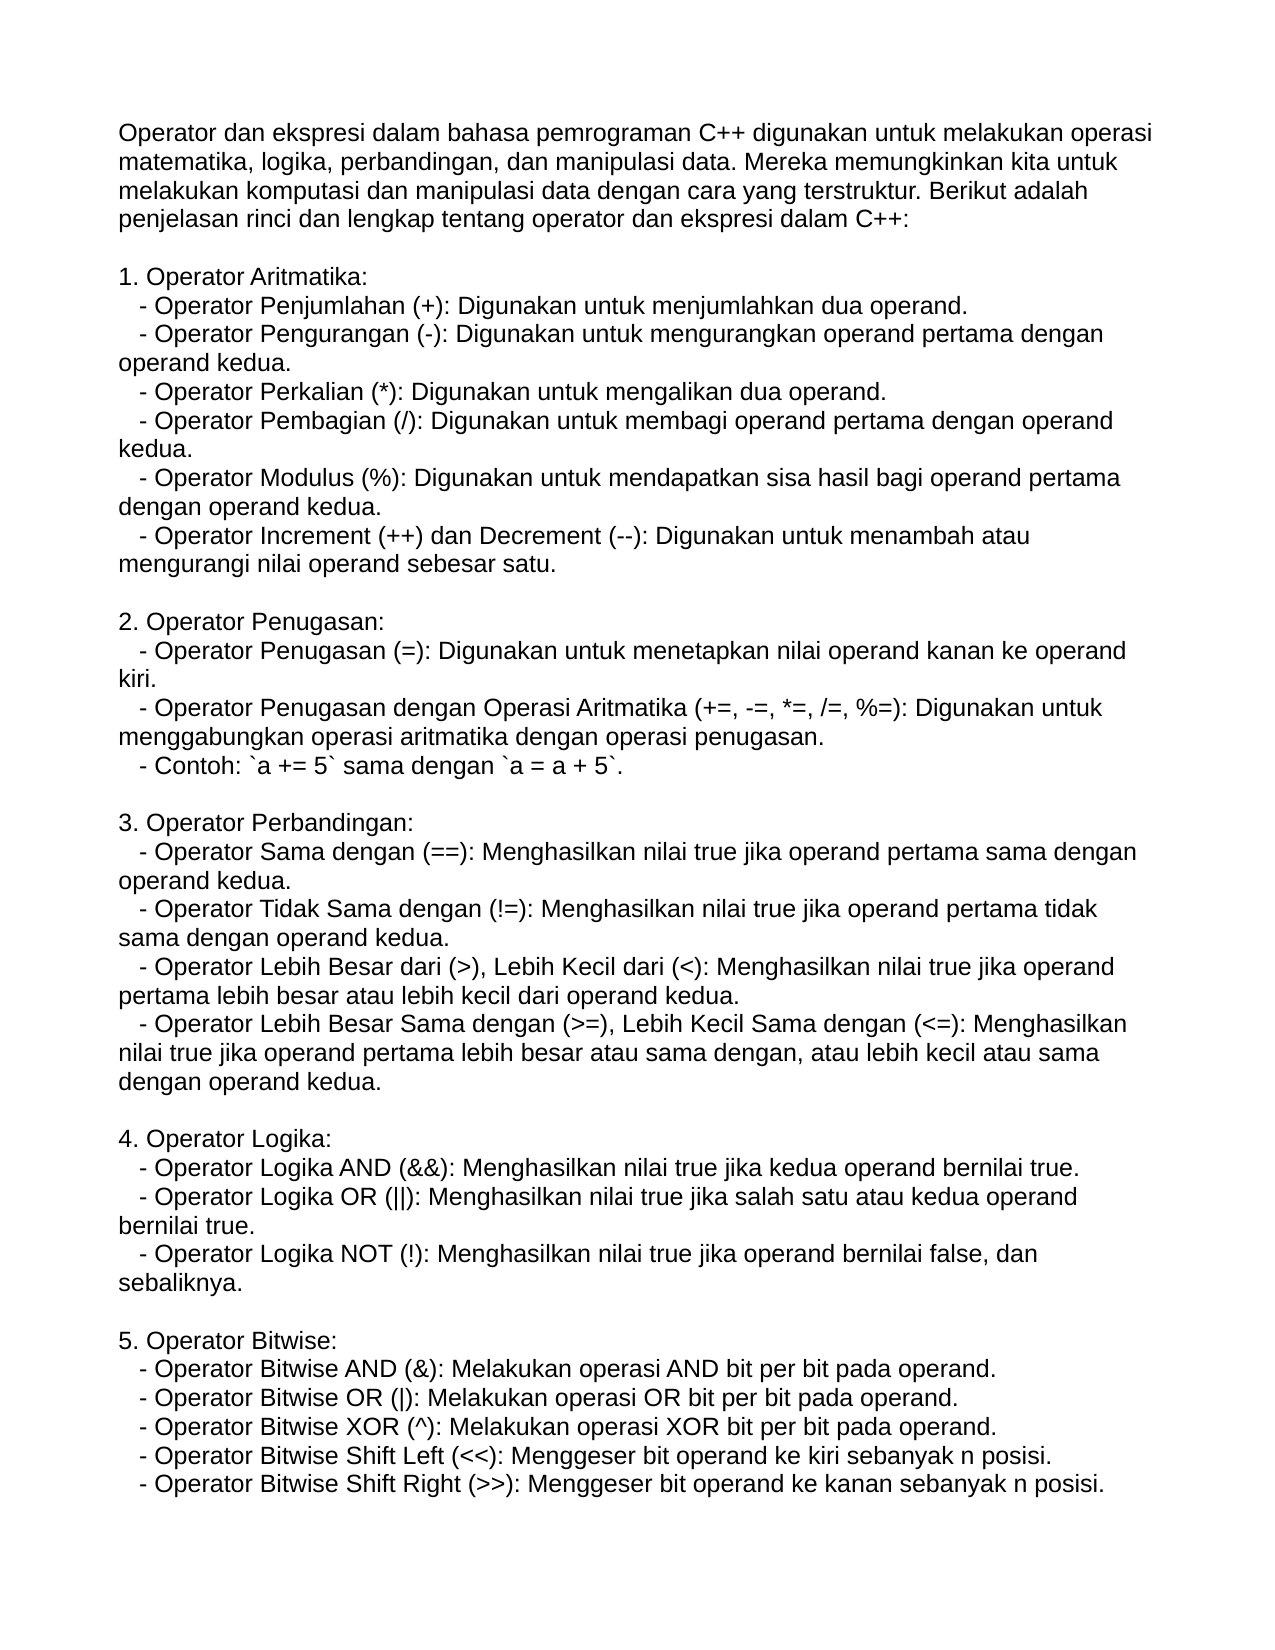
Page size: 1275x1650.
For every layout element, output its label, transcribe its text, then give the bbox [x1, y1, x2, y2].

text - Operator Perkalian (*): Digunakan untuk mengalikan dua operand. [118, 377, 1157, 406]
text - Contoh: `a += 5` sama dengan `a = a + 5`. [118, 751, 1157, 779]
text - Operator Logika OR (||): Menghasilkan nilai true jika salah satu atau kedua operand bernilai true. [118, 1182, 1157, 1239]
text - Operator Lebih Besar Sama dengan (>=), Lebih Kecil Sama dengan (<=): Menghasilkan nilai true jika operand pertama lebih besar atau sama dengan, atau lebih kecil atau sama dengan operand kedua. [118, 1009, 1157, 1096]
text - Operator Bitwise AND (&): Melakukan operasi AND bit per bit pada operand. [118, 1354, 1157, 1383]
text - Operator Lebih Besar dari (>), Lebih Kecil dari (<): Menghasilkan nilai true jika operand pertama lebih besar atau lebih kecil dari operand kedua. [118, 952, 1157, 1009]
text - Operator Logika NOT (!): Menghasilkan nilai true jika operand bernilai false, dan sebaliknya. [118, 1239, 1157, 1297]
text Operator dan ekspresi dalam bahasa pemrograman C++ digunakan untuk melakukan operasi matematika, logika, perbandingan, dan manipulasi data. Mereka memungkinkan kita untuk melakukan komputasi dan manipulasi data dengan cara yang terstruktur. Berikut adalah penjelasan rinci dan lengkap tentang operator dan ekspresi dalam C++: [118, 118, 1157, 233]
text - Operator Penugasan (=): Digunakan untuk menetapkan nilai operand kanan ke operand kiri. [118, 636, 1157, 693]
text - Operator Tidak Sama dengan (!=): Menghasilkan nilai true jika operand pertama tidak sama dengan operand kedua. [118, 894, 1157, 952]
text 3. Operator Perbandingan: [118, 808, 1157, 837]
text - Operator Penugasan dengan Operasi Aritmatika (+=, -=, *=, /=, %=): Digunakan untuk menggabungkan operasi aritmatika dengan operasi penugasan. [118, 693, 1157, 751]
text - Operator Penjumlahan (+): Digunakan untuk menjumlahkan dua operand. [118, 291, 1157, 319]
text - Operator Increment (++) dan Decrement (--): Digunakan untuk menambah atau mengurangi nilai operand sebesar satu. [118, 521, 1157, 578]
text 2. Operator Penugasan: [118, 607, 1157, 636]
text - Operator Sama dengan (==): Menghasilkan nilai true jika operand pertama sama dengan operand kedua. [118, 837, 1157, 894]
text - Operator Modulus (%): Digunakan untuk mendapatkan sisa hasil bagi operand pertama dengan operand kedua. [118, 463, 1157, 521]
text - Operator Bitwise Shift Right (>>): Menggeser bit operand ke kanan sebanyak n posisi. [118, 1469, 1157, 1498]
text 1. Operator Aritmatika: [118, 262, 1157, 291]
text 4. Operator Logika: [118, 1124, 1157, 1153]
text - Operator Bitwise XOR (^): Melakukan operasi XOR bit per bit pada operand. [118, 1412, 1157, 1441]
text - Operator Bitwise OR (|): Melakukan operasi OR bit per bit pada operand. [118, 1383, 1157, 1412]
text - Operator Pengurangan (-): Digunakan untuk mengurangkan operand pertama dengan operand kedua. [118, 319, 1157, 377]
text - Operator Pembagian (/): Digunakan untuk membagi operand pertama dengan operand kedua. [118, 406, 1157, 463]
text - Operator Bitwise Shift Left (<<): Menggeser bit operand ke kiri sebanyak n posisi. [118, 1441, 1157, 1469]
text 5. Operator Bitwise: [118, 1326, 1157, 1354]
text - Operator Logika AND (&&): Menghasilkan nilai true jika kedua operand bernilai true. [118, 1153, 1157, 1182]
